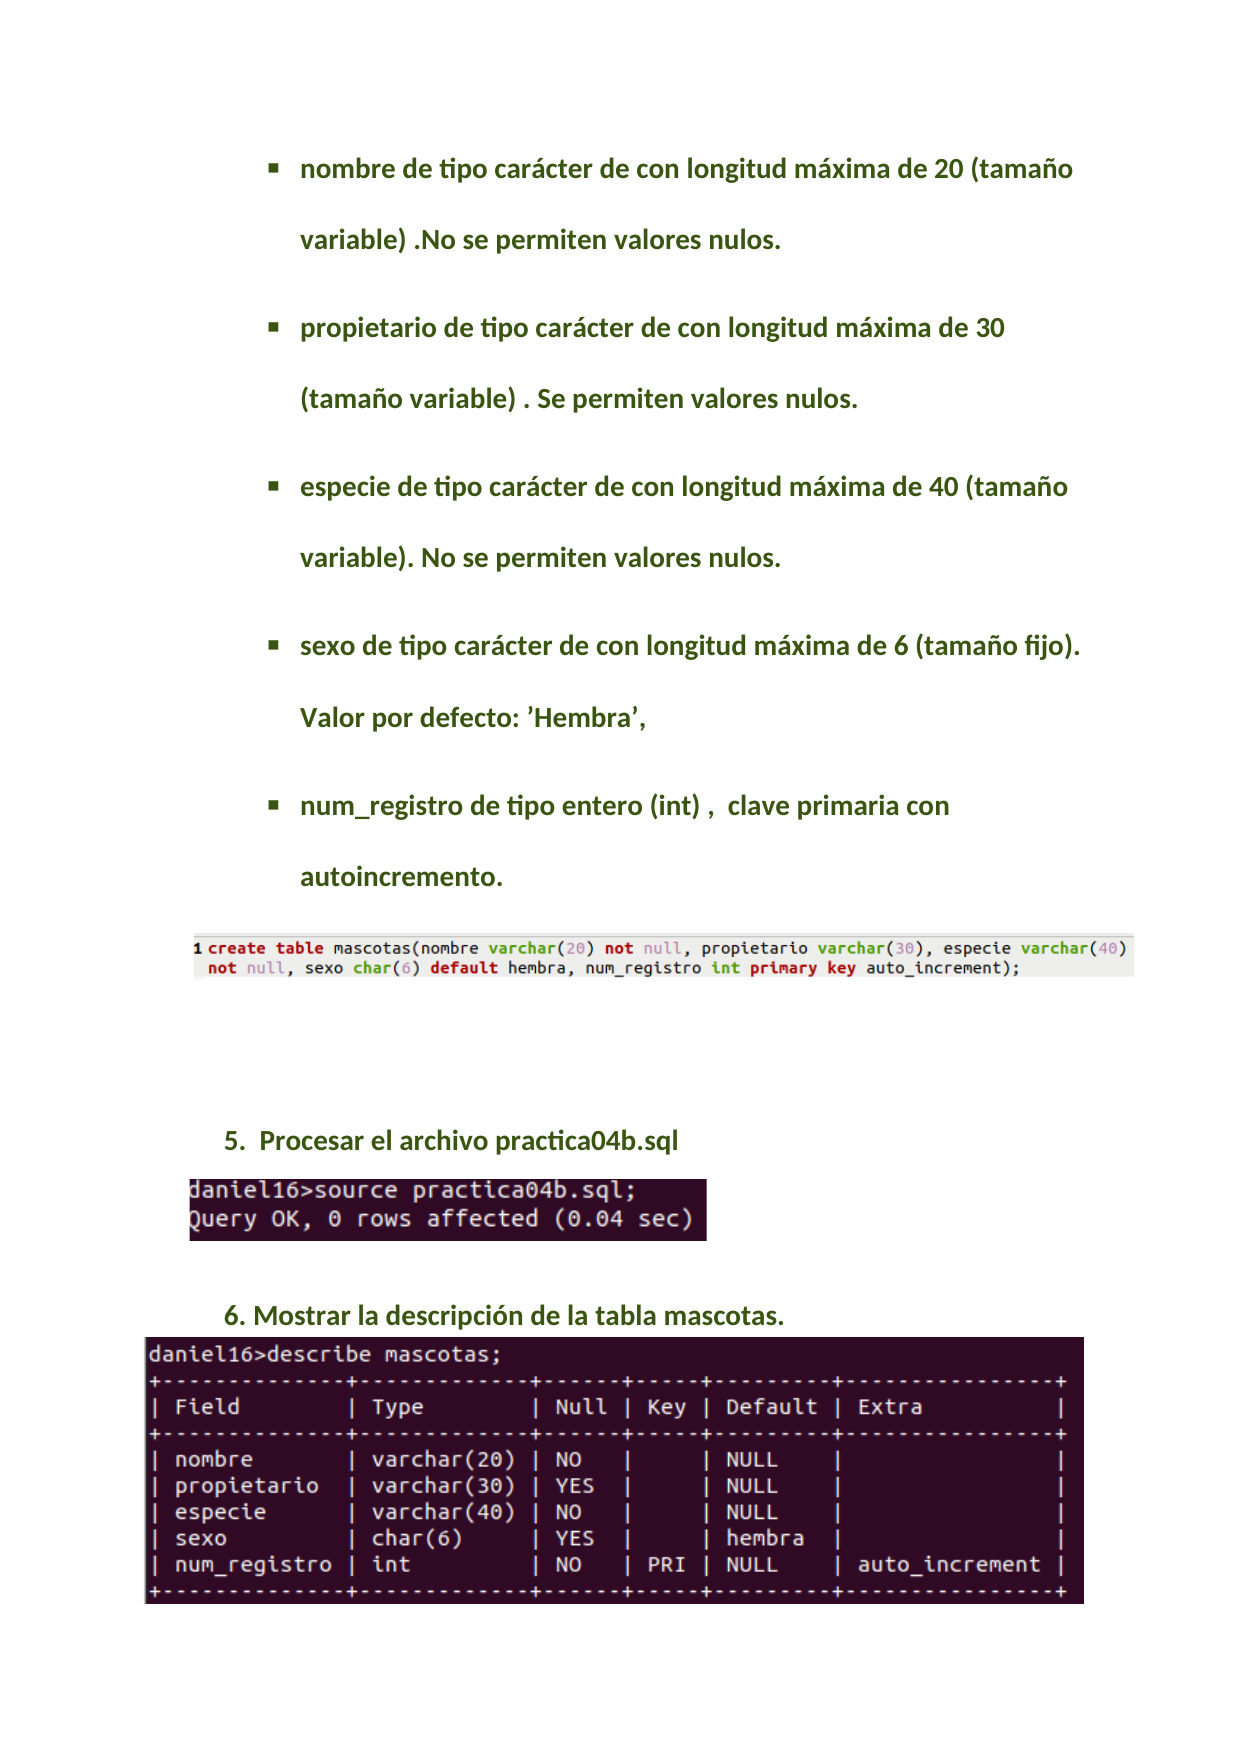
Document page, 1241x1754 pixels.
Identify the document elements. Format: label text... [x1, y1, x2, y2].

text 5. Procesar el archivo practica04b.sql [224, 1122, 1090, 1157]
list num_registro de tipo entero (int) , clave primaria con autoincremento. [262, 787, 1090, 893]
text 6. Mostrar la descripción de la tabla mascotas. [224, 1297, 1090, 1333]
picture [189, 1179, 707, 1241]
list nombre de tipo carácter de con longitud máxima de 20 (tamaño variable) .No se permiten valores nulos. [262, 150, 1090, 257]
list sexo de tipo carácter de con longitud máxima de 6 (tamaño fijo). Valor por defecto: ’Hembra’, [262, 627, 1090, 734]
picture [143, 1337, 1084, 1604]
list especie de tipo carácter de con longitud máxima de 40 (tamaño variable). No se permiten valores nulos. [262, 468, 1090, 575]
picture [193, 933, 1134, 980]
list propietario de tipo carácter de con longitud máxima de 30 (tamaño variable) . Se permiten valores nulos. [262, 309, 1090, 416]
